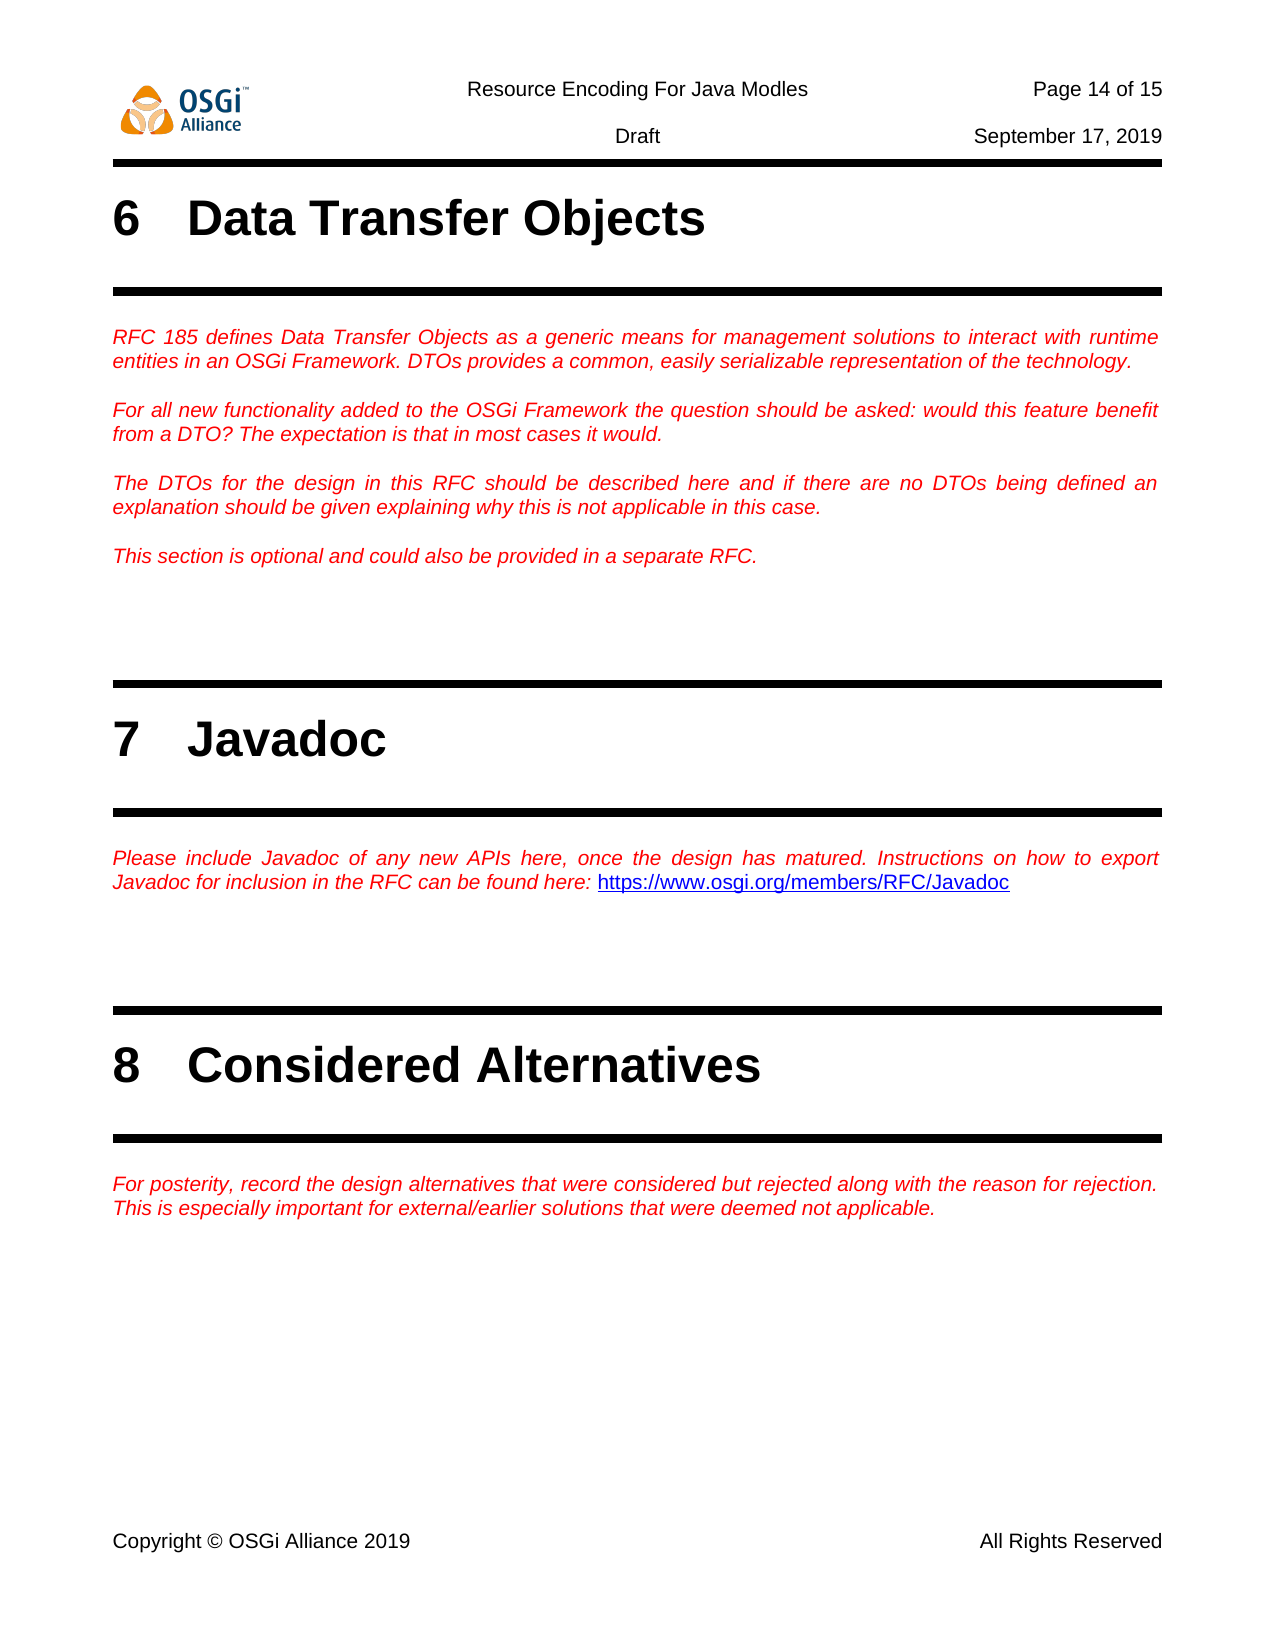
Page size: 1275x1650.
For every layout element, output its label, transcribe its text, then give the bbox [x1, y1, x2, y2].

picture [113, 78, 257, 142]
text The DTOs for the design in this RFC should be described here and if there are no DTOs being defined an explanation should be given explaining why this is not applicable in this case. [112, 471, 1162, 518]
text For all new functionality added to the OSGi Framework the question should be asked: would this feature benefit from a DTO? The expectation is that in most cases it would. [112, 398, 1162, 446]
text Please include Javadoc of any new APIs here, once the design has matured. Instructions on how to export Javadoc for inclusion in the RFC can be found here: https://www.osgi.org/members/RFC/Javadoc [112, 846, 1162, 894]
text This section is optional and could also be provided in a separate RFC. [112, 543, 1162, 567]
subtitle Data Transfer Objects [112, 160, 1162, 296]
subtitle Javadoc [112, 681, 1162, 817]
text RFC 185 defines Data Transfer Objects as a generic means for management solutions to interact with runtime entities in an OSGi Framework. DTOs provides a common, easily serializable representation of the technology. [112, 325, 1162, 373]
text For posterity, record the design alternatives that were considered but rejected along with the reason for rejection. This is especially important for external/earlier solutions that were deemed not applicable. [112, 1172, 1162, 1220]
subtitle Considered Alternatives [112, 1007, 1162, 1143]
